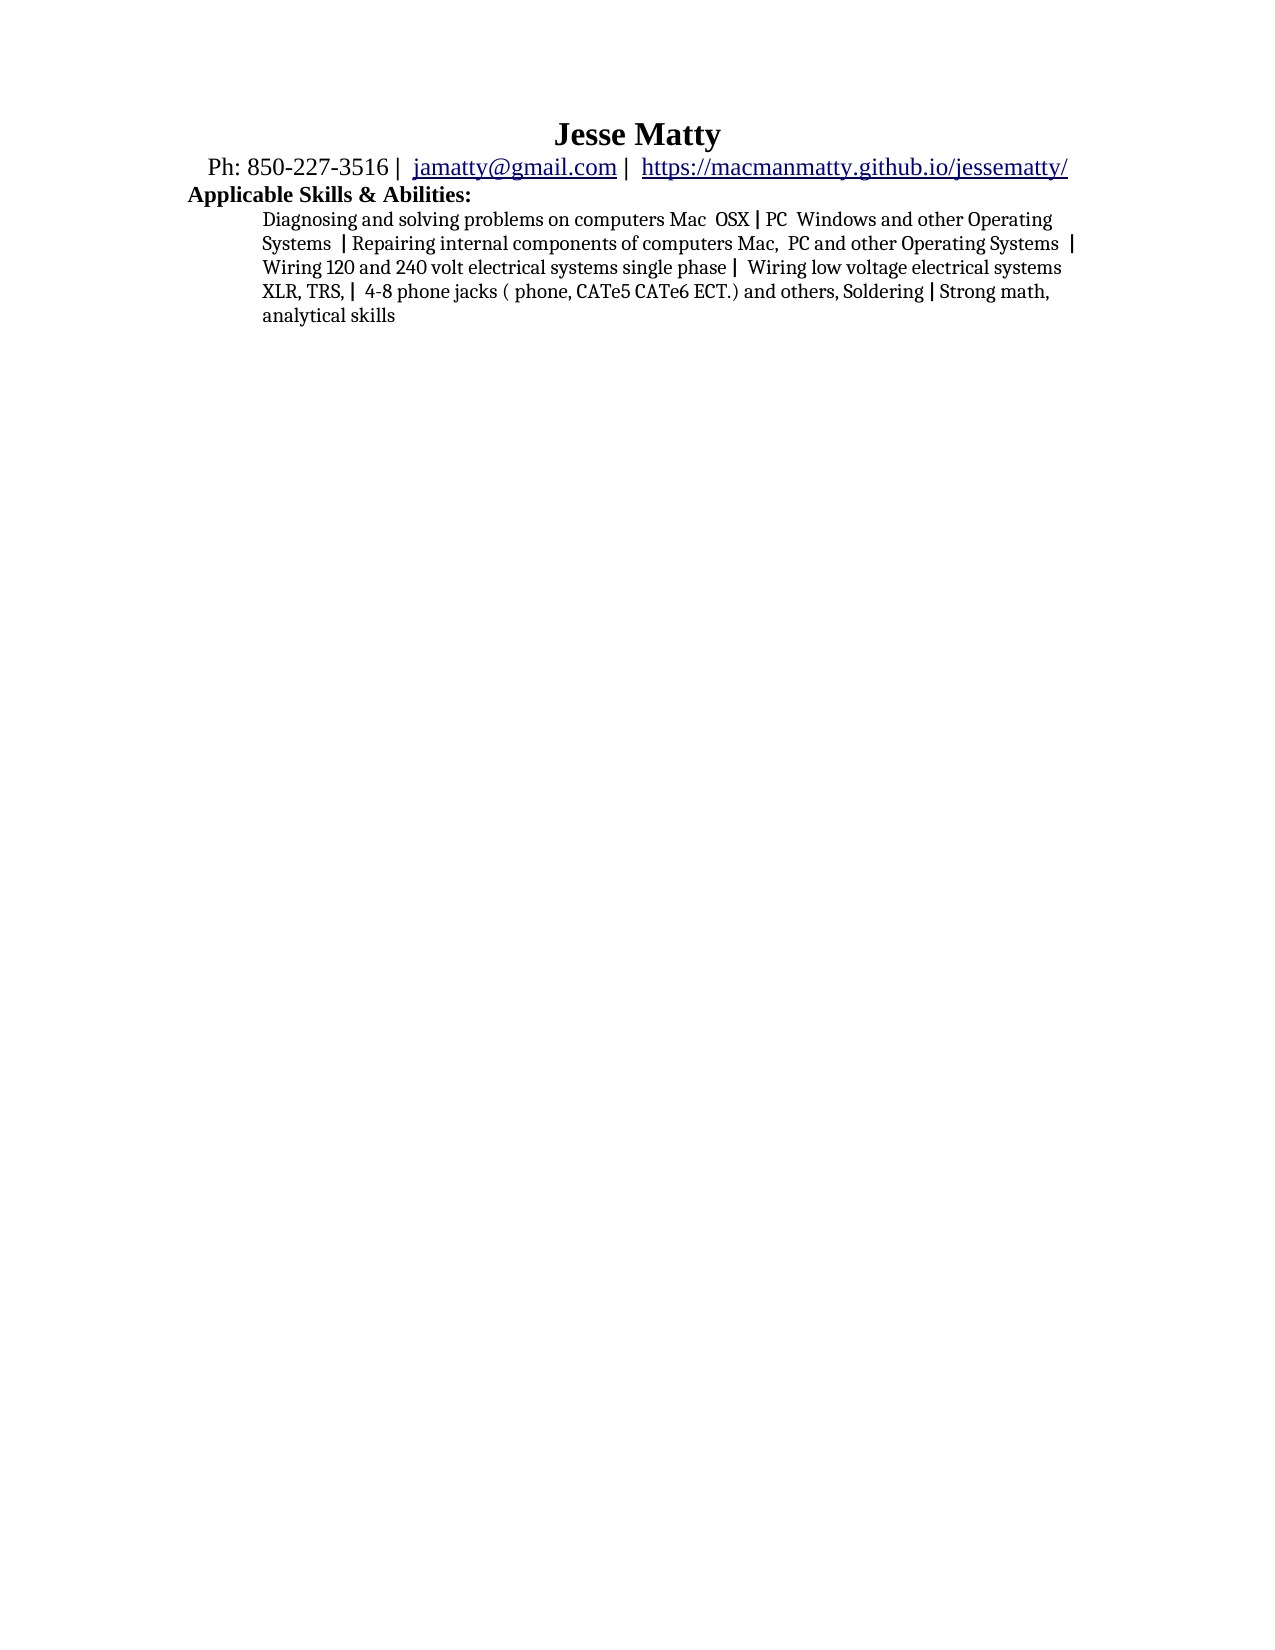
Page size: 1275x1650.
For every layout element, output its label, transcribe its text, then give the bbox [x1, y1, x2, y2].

list Diagnosing and solving problems on computers Mac OSX | PC Windows and other Operating Systems | Repairing internal components of computers Mac, PC and other Operating Systems | Wiring 120 and 240 volt electrical systems single phase | Wiring low voltage electrical systems XLR, TRS, | 4-8 phone jacks ( phone, CATe5 CATe6 ECT.) and others, Soldering | Strong math, analytical skills [225, 208, 1087, 327]
subtitle Applicable Skills & Abilities: [187, 181, 1087, 207]
